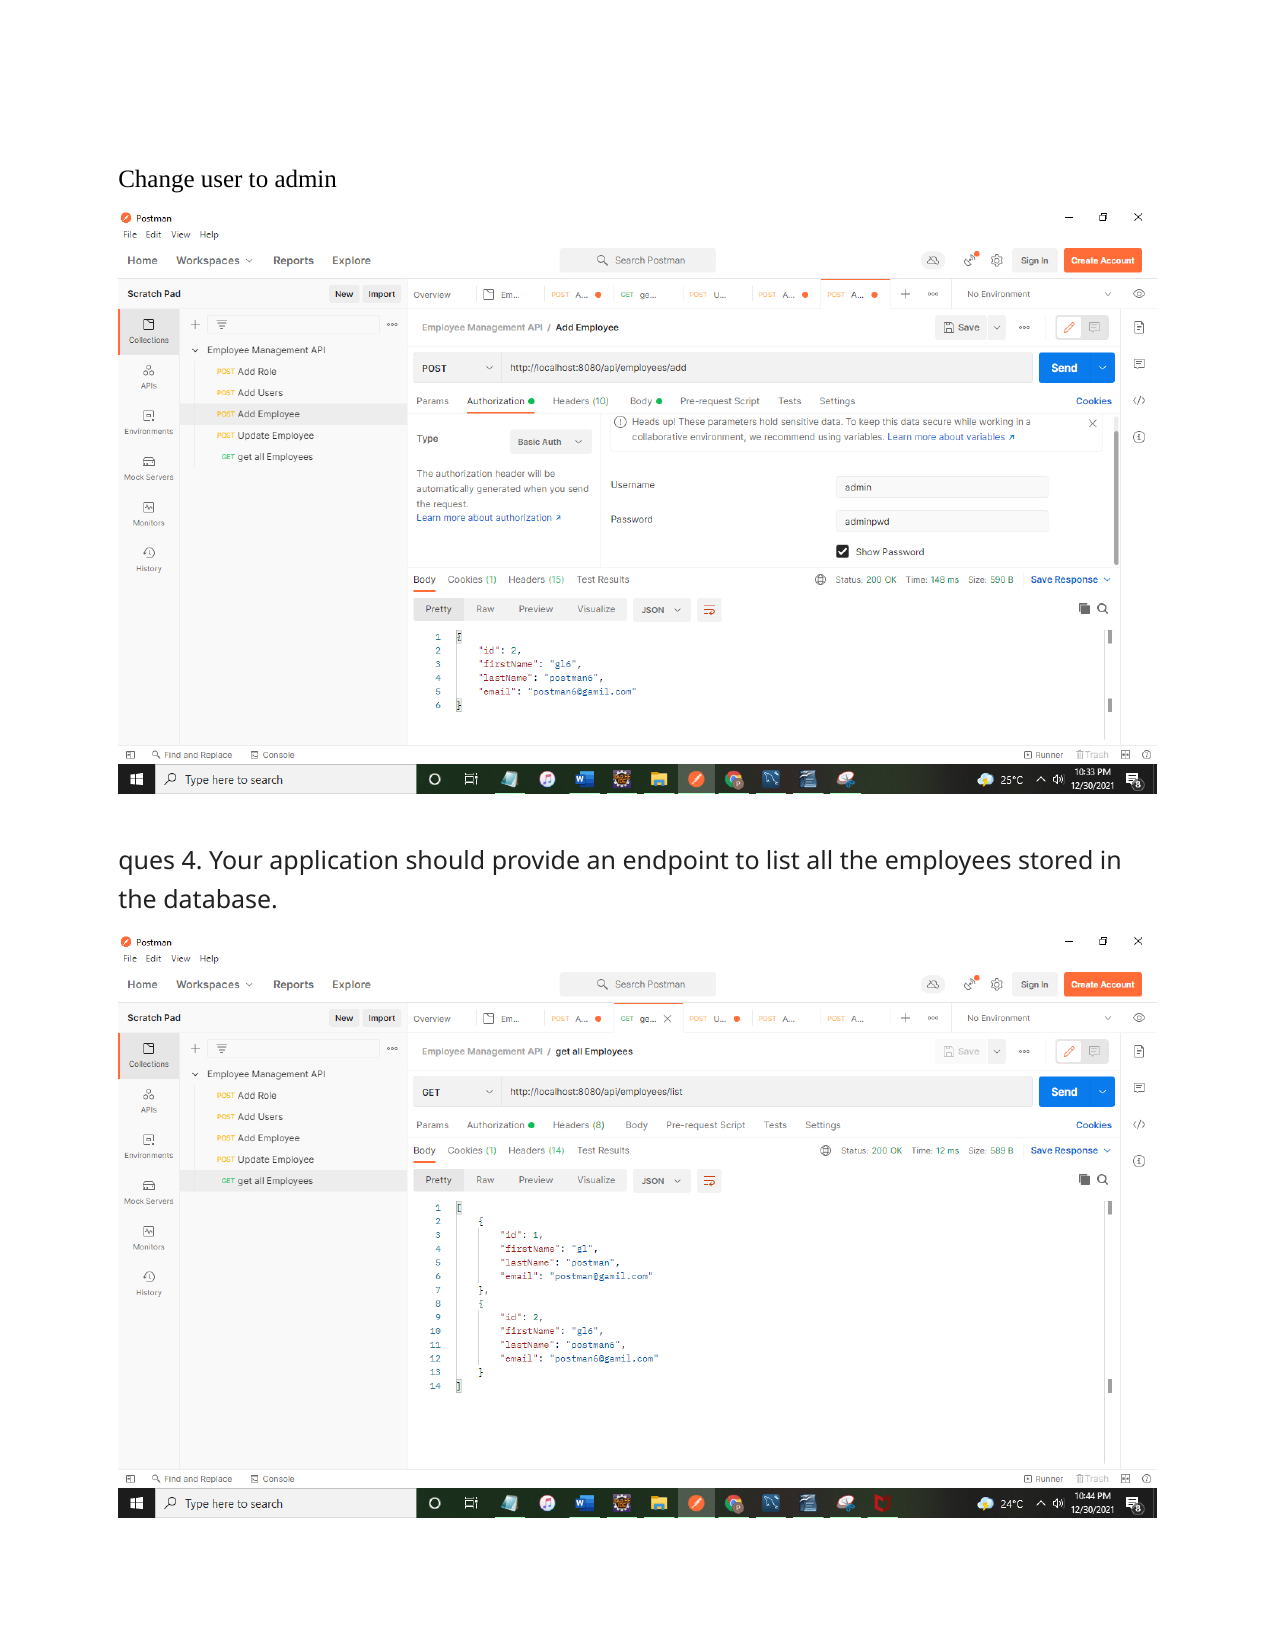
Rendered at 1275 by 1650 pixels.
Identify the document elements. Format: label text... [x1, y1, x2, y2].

text ques 4. Your application should provide an endpoint to list all the employees stored in the database. [118, 843, 1157, 916]
text Change user to admin [118, 164, 1157, 192]
picture [118, 933, 1157, 1518]
picture [118, 209, 1157, 794]
